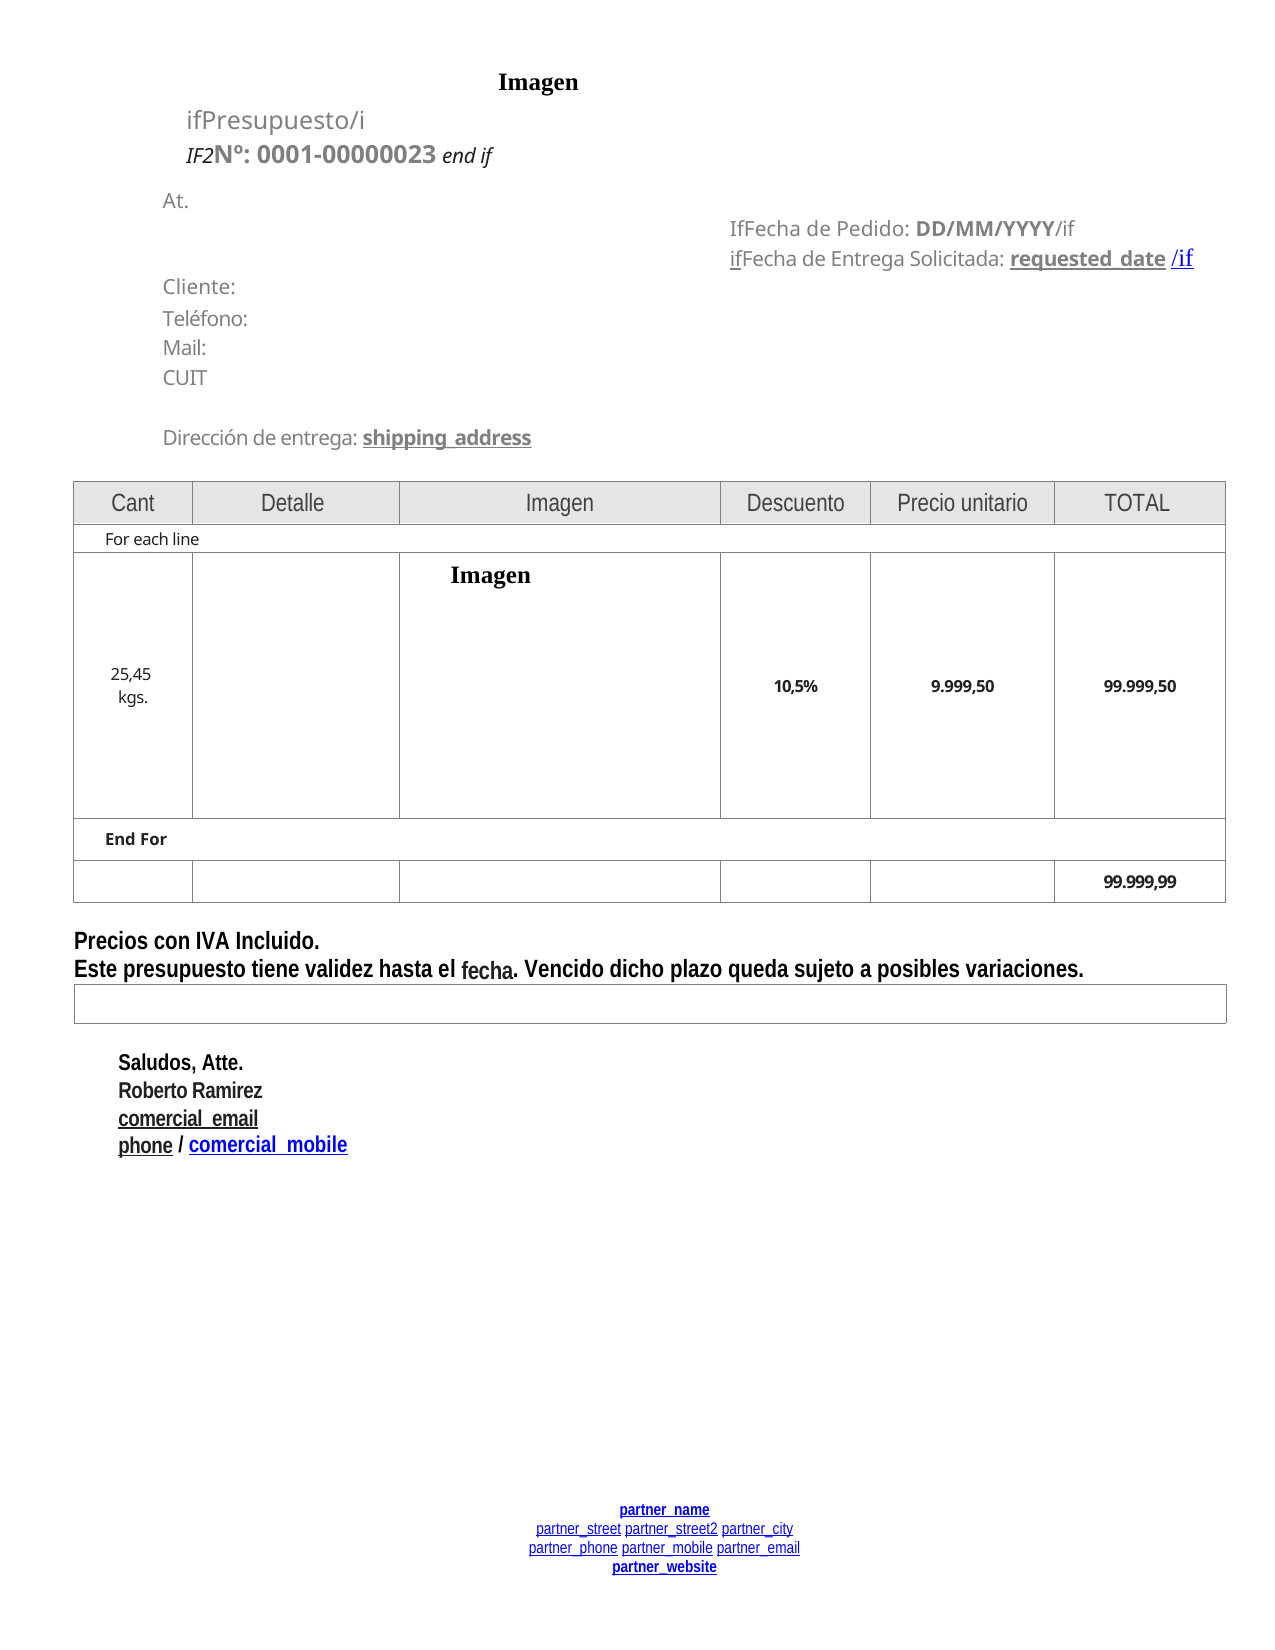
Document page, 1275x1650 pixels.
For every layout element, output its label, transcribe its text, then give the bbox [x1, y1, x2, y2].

table_cell 25,45 kgs. [74, 553, 192, 818]
table_cell For each line [74, 525, 1225, 552]
table_header Detalle [193, 482, 399, 523]
table_cell [193, 861, 399, 902]
table_header Descuento [721, 482, 870, 523]
text comercial_email [118, 1103, 1167, 1131]
text Precios con IVA Incluido. [74, 926, 1167, 954]
table_header <o.note> [75, 985, 1226, 1023]
text Teléfono: <o.partner_id.commercial_partner_id.phone> [162, 302, 1193, 332]
table_cell [400, 861, 720, 902]
table_cell <line.name> [193, 553, 399, 818]
text Dirección de entrega: shipping_address [162, 421, 1167, 451]
table_header Imagen [400, 482, 720, 523]
text At. [162, 186, 1193, 214]
text Saludos, Atte. [118, 1049, 1167, 1076]
text phone / comercial_mobile [118, 1131, 1167, 1158]
table_header TOTAL [1055, 482, 1225, 523]
text Este presupuesto tiene validez hasta el fecha. Vencido dicho plazo queda sujeto a posibles variaciones. [74, 954, 1167, 984]
table_cell 9.999,50 [871, 553, 1054, 818]
table_cell 99.999,50 [1055, 553, 1225, 818]
table_header Precio unitario [871, 482, 1054, 523]
text Roberto Ramirez [118, 1076, 1167, 1103]
text CUIT <o.partner_id.commercial_partner_id.main_id_number> [162, 362, 1193, 392]
text Mail: <o.partner_id.commercial_partner_id.email> [162, 332, 1193, 362]
table_cell [721, 861, 870, 902]
text IfFecha de Pedido: DD/MM/YYYY/if [729, 214, 1196, 243]
table_cell [871, 861, 1054, 902]
text <o.partner_id.commercial_partner_id.afip_responsability_type_id.name> [162, 392, 1167, 421]
table_header Cant [74, 482, 192, 523]
table_cell 99.999,99 [1055, 861, 1225, 902]
table_cell End For [74, 819, 1225, 860]
table_cell [400, 553, 720, 818]
table_cell [74, 861, 192, 902]
text Cliente: <o.partner_id.commercial_partner_id.name> [162, 272, 1193, 302]
text ifFecha de Entrega Solicitada: requested_date /if [729, 243, 1196, 272]
table_cell 10,5% [721, 553, 870, 818]
